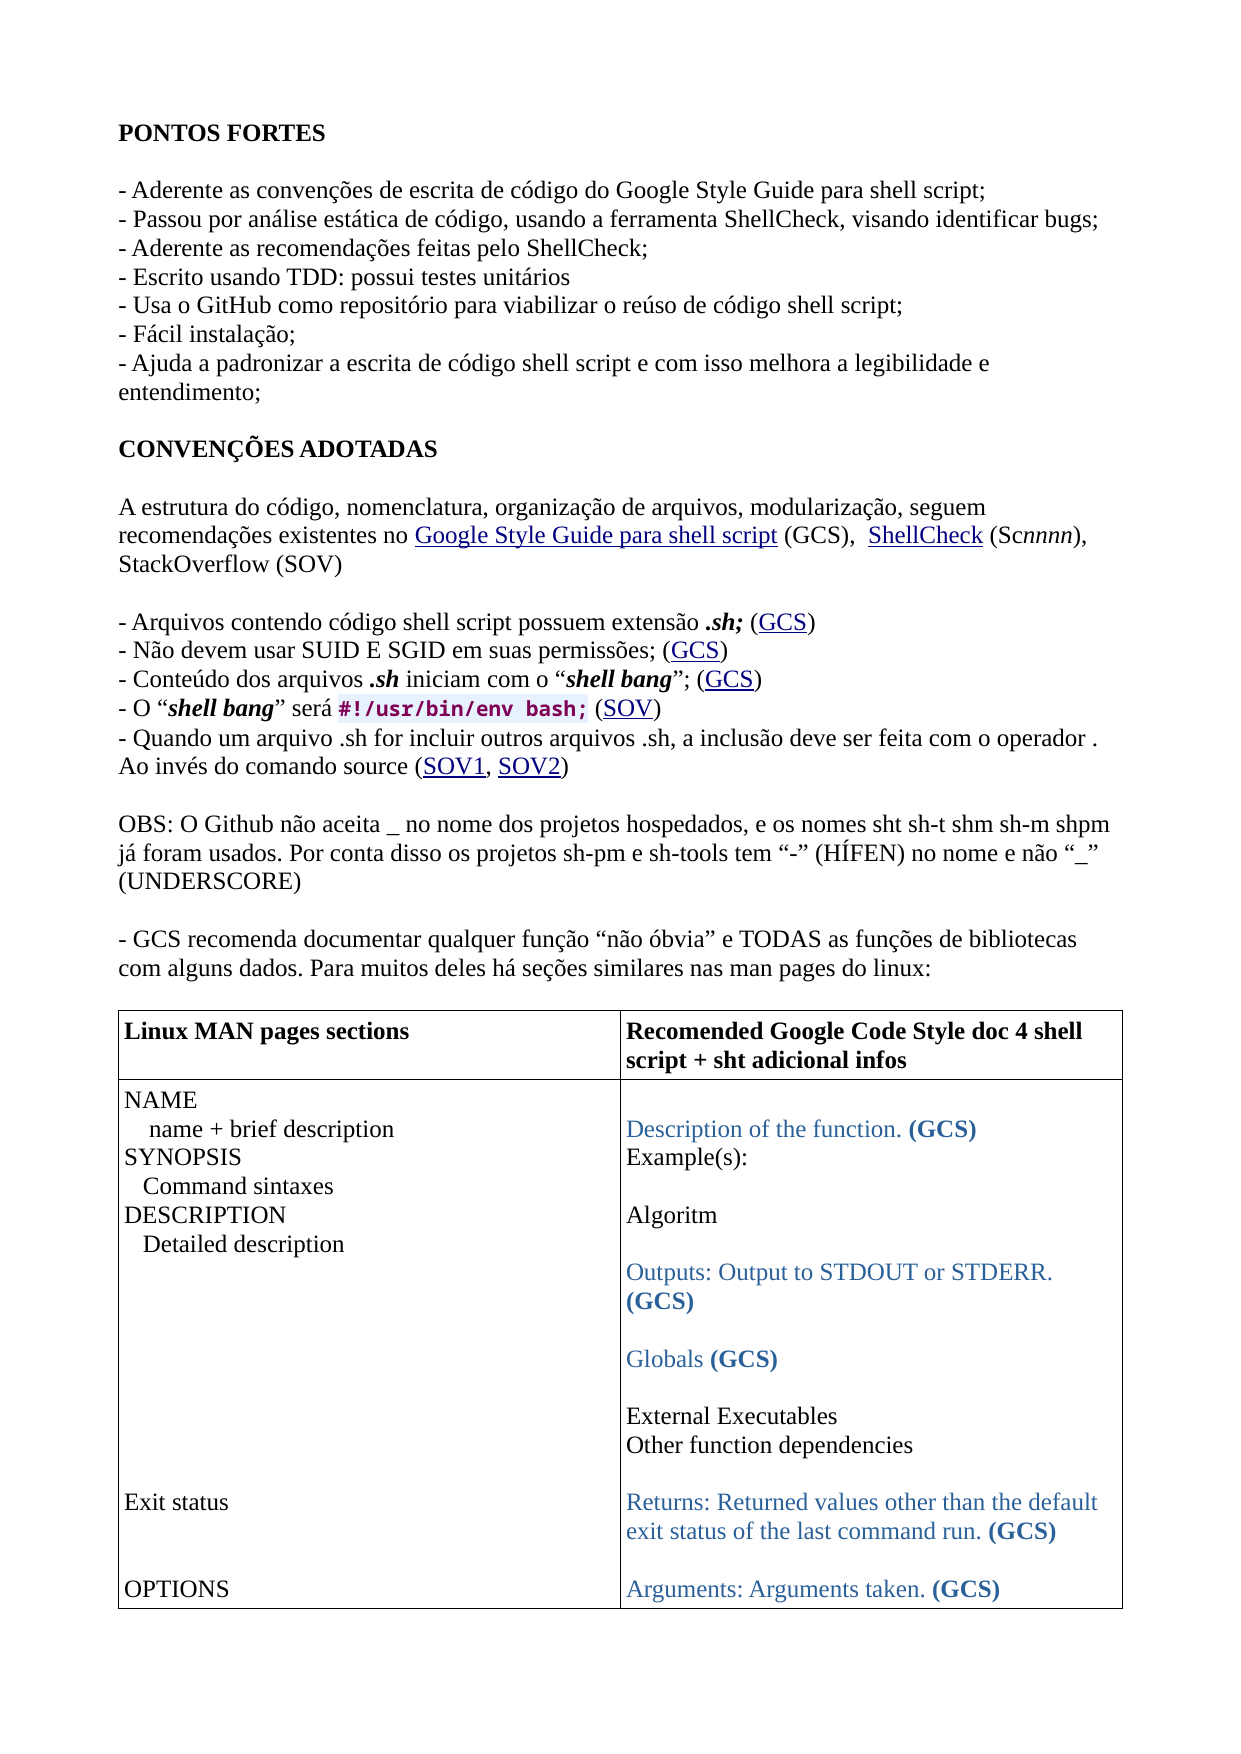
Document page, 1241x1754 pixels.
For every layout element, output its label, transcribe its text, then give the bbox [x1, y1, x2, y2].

table_header Linux MAN pages sections [119, 1011, 620, 1079]
text - Não devem usar SUID E SGID em suas permissões; (GCS) [118, 636, 1122, 664]
text PONTOS FORTES [118, 118, 1122, 147]
text - Quando um arquivo .sh for incluir outros arquivos .sh, a inclusão deve ser feita com o operador . Ao invés do comando source (SOV1, SOV2) [118, 723, 1122, 780]
text - Ajuda a padronizar a escrita de código shell script e com isso melhora a legibilidade e entendimento; [118, 348, 1122, 406]
text CONVENÇÕES ADOTADAS [118, 434, 1122, 463]
text - O “shell bang” será #!/usr/bin/env bash; (SOV) [118, 693, 1122, 723]
text - Aderente as recomendações feitas pelo ShellCheck; [118, 233, 1122, 262]
text - Fácil instalação; [118, 319, 1122, 348]
text A estrutura do código, nomenclatura, organização de arquivos, modularização, seguem recomendações existentes no Google Style Guide para shell script (GCS), ShellCheck (Scnnnn), StackOverflow (SOV) [118, 492, 1122, 578]
text - Usa o GitHub como repositório para viabilizar o reúso de código shell script; [118, 291, 1122, 319]
text - Arquivos contendo código shell script possuem extensão .sh; (GCS) [118, 607, 1122, 636]
table_header Recomended Google Code Style doc 4 shell script + sht adicional infos [621, 1011, 1122, 1079]
text - Aderente as convenções de escrita de código do Google Style Guide para shell script; [118, 176, 1122, 204]
text - Conteúdo dos arquivos .sh iniciam com o “shell bang”; (GCS) [118, 664, 1122, 693]
text - GCS recomenda documentar qualquer função “não óbvia” e TODAS as funções de bibliotecas com alguns dados. Para muitos deles há seções similares nas man pages do linux: [118, 924, 1122, 981]
table_cell NAME name + brief description SYNOPSIS Command sintaxes DESCRIPTION Detailed description Exit status OPTIONS [119, 1080, 620, 1608]
table_cell Description of the function. (GCS) Example(s): Algoritm Outputs: Output to STDOUT or STDERR. (GCS) Globals (GCS) External Executables Other function dependencies Returns: Returned values other than the default exit status of the last command run. (GCS) Arguments: Arguments taken. (GCS) [621, 1080, 1122, 1608]
text - Passou por análise estática de código, usando a ferramenta ShellCheck, visando identificar bugs; [118, 204, 1122, 233]
text - Escrito usando TDD: possui testes unitários [118, 262, 1122, 291]
text OBS: O Github não aceita _ no nome dos projetos hospedados, e os nomes sht sh-t shm sh-m shpm já foram usados. Por conta disso os projetos sh-pm e sh-tools tem “-” (HÍFEN) no nome e não “_” (UNDERSCORE) [118, 809, 1122, 895]
